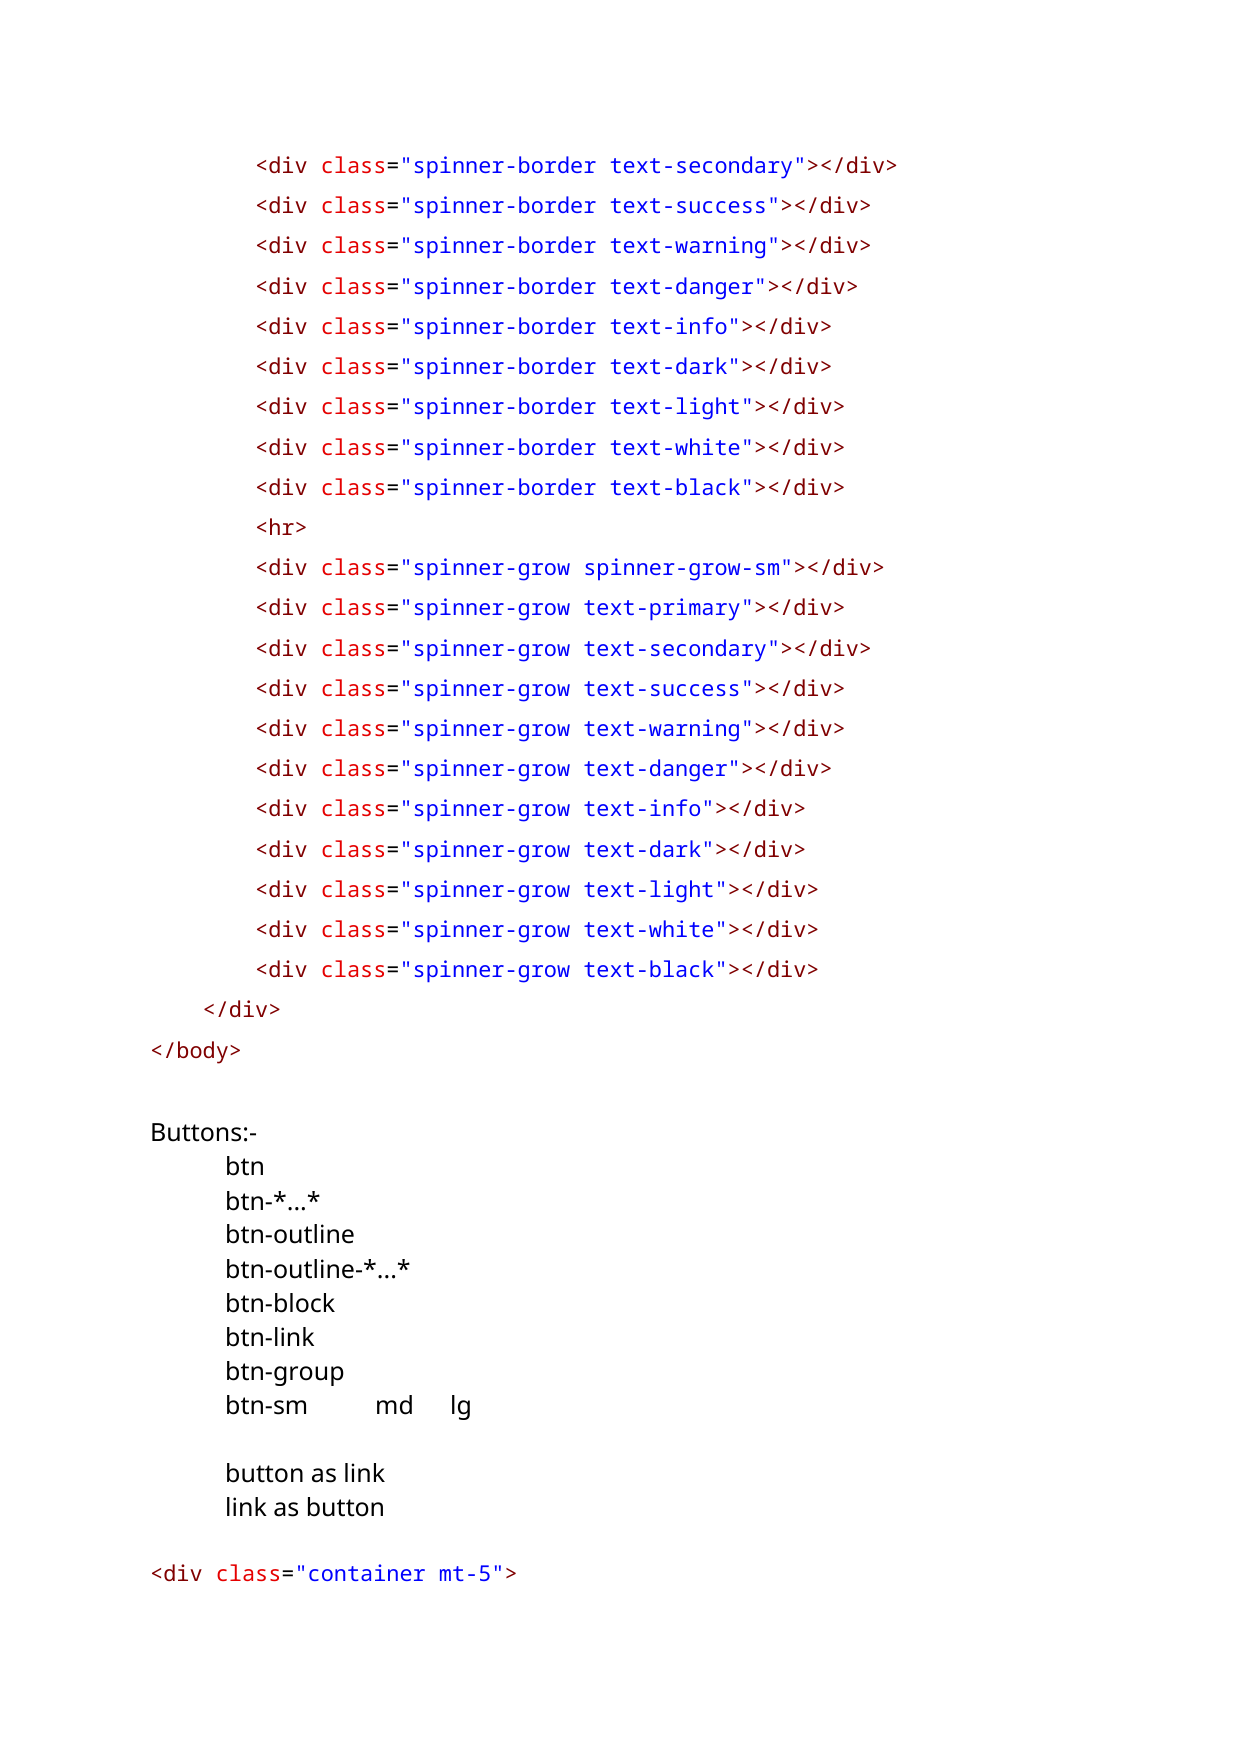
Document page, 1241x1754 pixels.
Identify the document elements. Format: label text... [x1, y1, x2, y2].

text <div class="spinner-grow text-white"></div> [150, 914, 1090, 944]
text <div class="spinner-border text-danger"></div> [150, 271, 1090, 300]
text <div class="spinner-border text-warning"></div> [150, 230, 1090, 260]
text <div class="spinner-grow text-warning"></div> [150, 713, 1090, 743]
text <div class="spinner-border text-dark"></div> [150, 351, 1090, 381]
text btn-sm md lg [150, 1387, 1090, 1422]
text <div class="spinner-grow text-success"></div> [150, 673, 1090, 702]
text </div> [150, 994, 1090, 1024]
text <div class="spinner-border text-light"></div> [150, 391, 1090, 421]
text btn-outline [150, 1217, 1090, 1251]
text <div class="spinner-border text-black"></div> [150, 472, 1090, 501]
text <div class="spinner-grow text-danger"></div> [150, 753, 1090, 783]
text btn-group [150, 1353, 1090, 1387]
text <div class="spinner-grow text-dark"></div> [150, 833, 1090, 863]
text <div class="spinner-grow text-secondary"></div> [150, 632, 1090, 662]
text <hr> [150, 512, 1090, 542]
text btn-link [150, 1319, 1090, 1353]
text btn-*...* [150, 1183, 1090, 1217]
text <div class="spinner-grow text-black"></div> [150, 954, 1090, 984]
text <div class="container mt-5"> [150, 1558, 1090, 1588]
text btn-outline-*...* [150, 1251, 1090, 1285]
text <div class="spinner-border text-white"></div> [150, 431, 1090, 461]
text <div class="spinner-border text-info"></div> [150, 311, 1090, 341]
text link as button [150, 1490, 1090, 1524]
text </body> [150, 1034, 1090, 1064]
text <div class="spinner-grow text-info"></div> [150, 793, 1090, 823]
text <div class="spinner-grow spinner-grow-sm"></div> [150, 552, 1090, 582]
text <div class="spinner-border text-secondary"></div> [150, 150, 1090, 180]
text btn [150, 1149, 1090, 1183]
text button as link [150, 1456, 1090, 1490]
text <div class="spinner-grow text-primary"></div> [150, 592, 1090, 622]
text <div class="spinner-grow text-light"></div> [150, 874, 1090, 903]
text btn-block [150, 1285, 1090, 1319]
text <div class="spinner-border text-success"></div> [150, 190, 1090, 220]
text Buttons:- [150, 1115, 1090, 1149]
